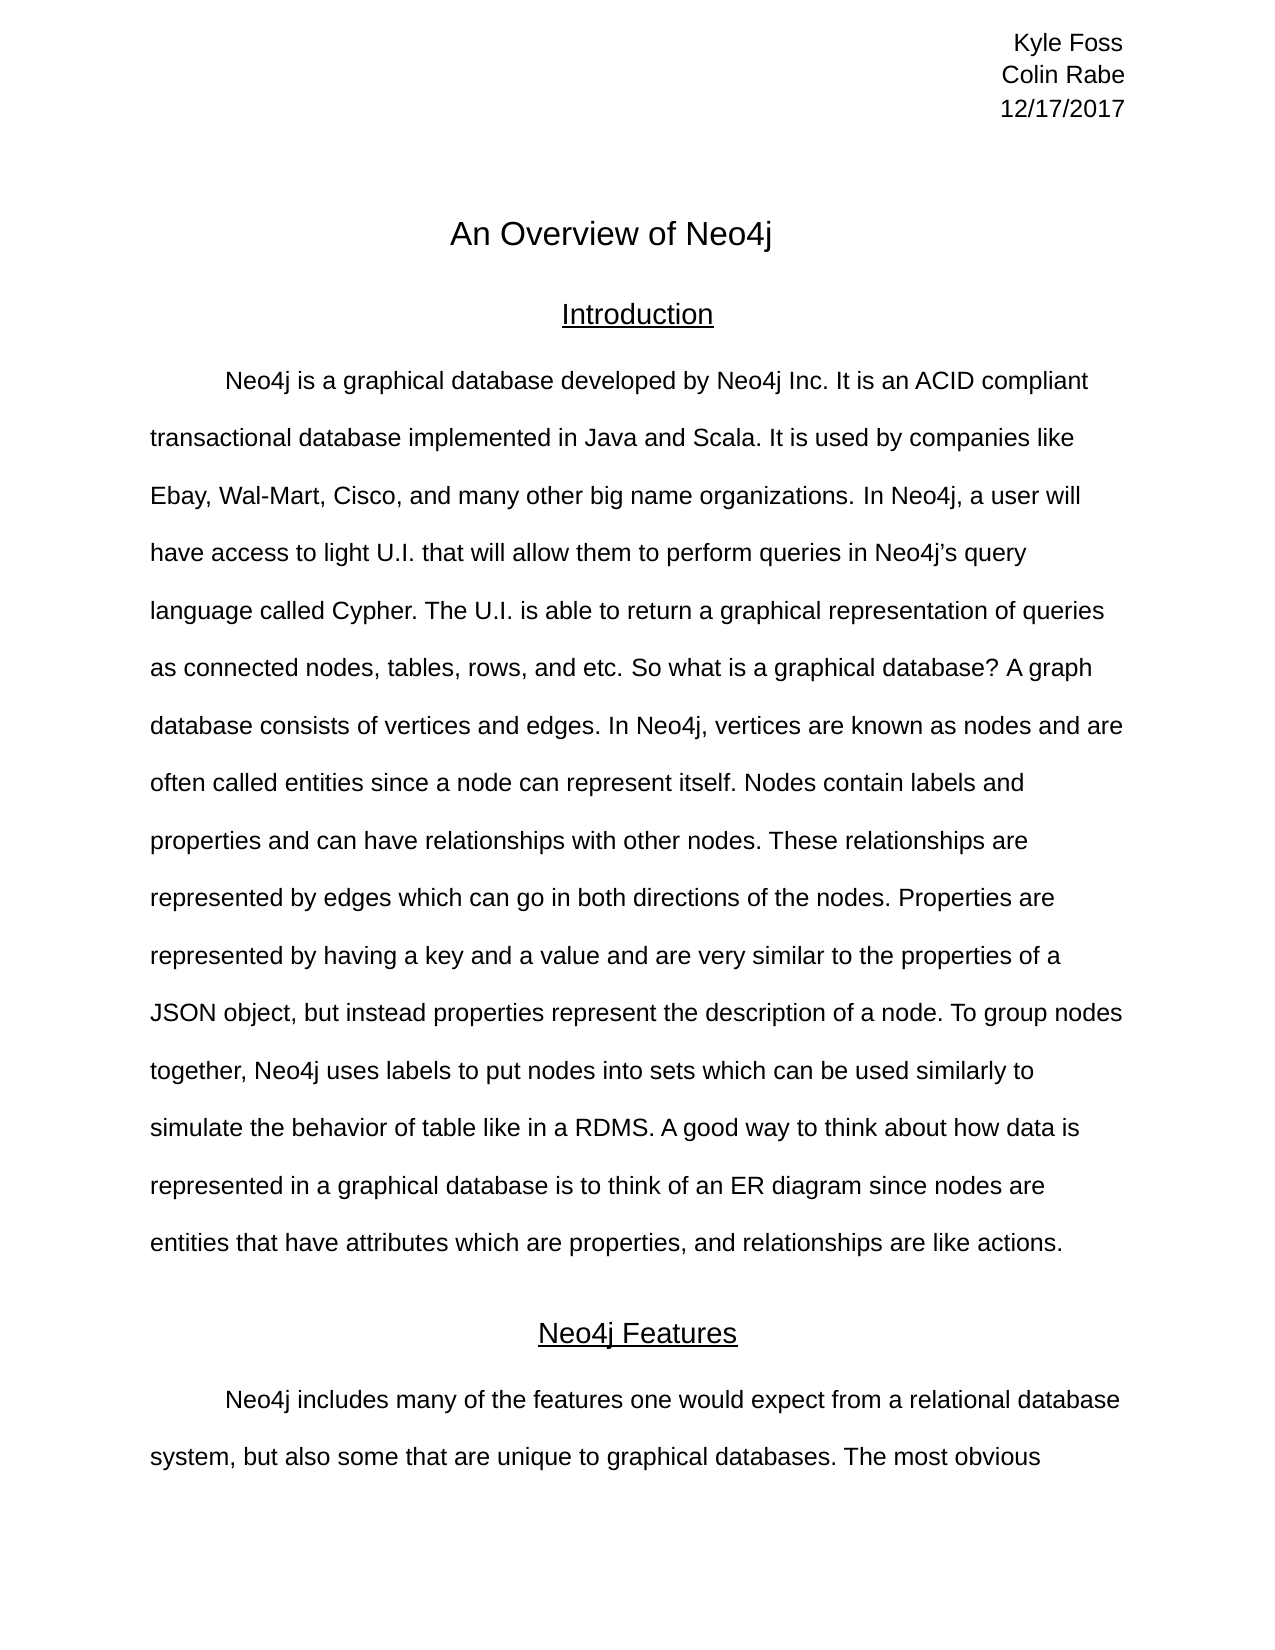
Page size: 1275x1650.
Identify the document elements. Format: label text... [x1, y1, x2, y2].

text An Overview of Neo4j [375, 214, 1125, 253]
text Neo4j is a graphical database developed by Neo4j Inc. It is an ACID compliant transactional database implemented in Java and Scala. It is used by companies like Ebay, Wal-Mart, Cisco, and many other big name organizations. In Neo4j, a user will have access to light U.I. that will allow them to perform queries in Neo4j’s query language called Cypher. The U.I. is able to return a graphical representation of queries as connected nodes, tables, rows, and etc. So what is a graphical database? A graph database consists of vertices and edges. In Neo4j, vertices are known as nodes and are often called entities since a node can represent itself. Nodes contain labels and properties and can have relationships with other nodes. These relationships are represented by edges which can go in both directions of the nodes. Properties are represented by having a key and a value and are very similar to the properties of a JSON object, but instead properties represent the description of a node. To group nodes together, Neo4j uses labels to put nodes into sets which can be used similarly to simulate the behavior of table like in a RDMS. A good way to think about how data is represented in a graphical database is to think of an ER diagram since nodes are entities that have attributes which are properties, and relationships are like actions. [150, 366, 1125, 1257]
text Introduction [150, 297, 1125, 330]
text Neo4j includes many of the features one would expect from a relational database system, but also some that are unique to graphical databases. The most obvious [150, 1384, 1125, 1471]
text Neo4j Features [150, 1316, 1125, 1349]
